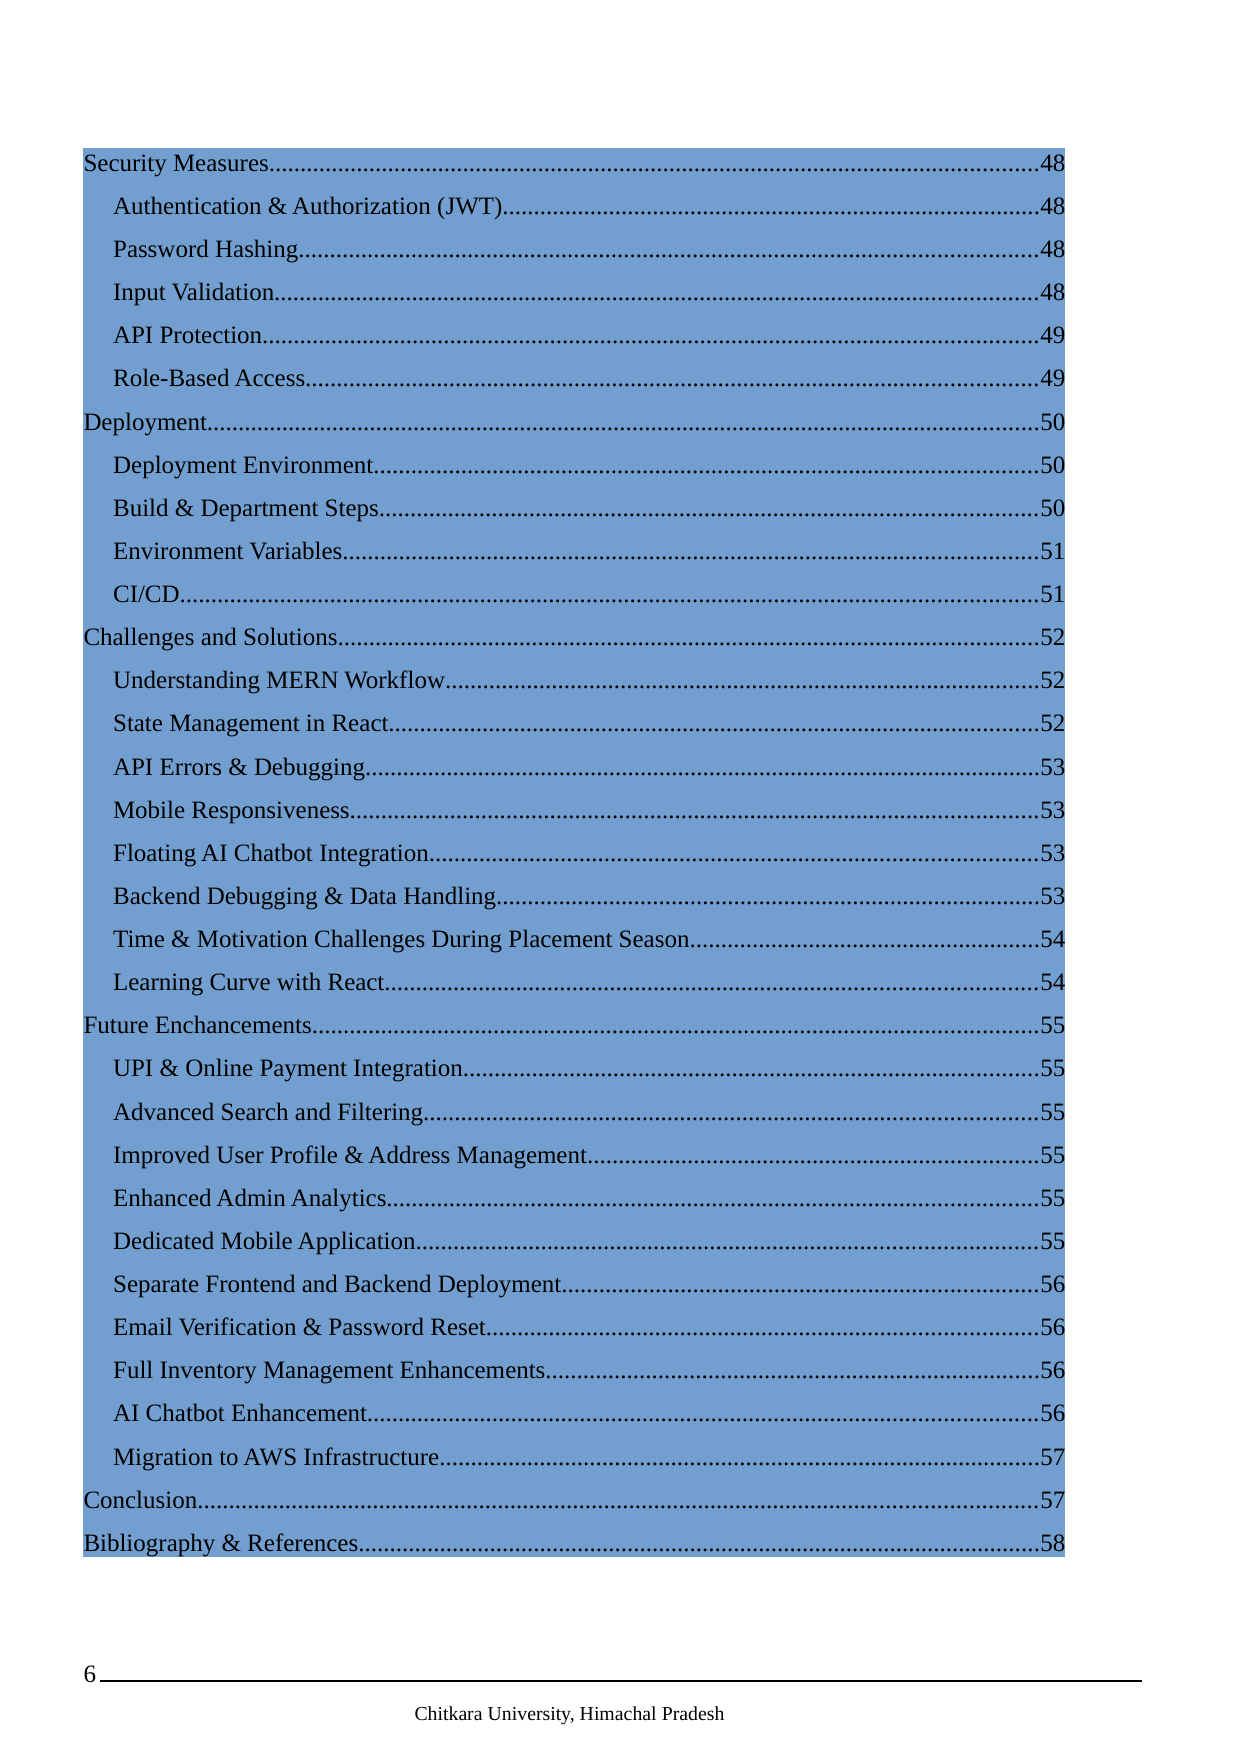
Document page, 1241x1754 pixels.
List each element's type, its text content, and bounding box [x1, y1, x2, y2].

text Email Verification & Password Reset 56 [113, 1312, 1065, 1341]
text State Management in React 52 [113, 708, 1065, 737]
text API Errors & Debugging 53 [113, 752, 1065, 780]
text Conclusion 57 [83, 1485, 1065, 1513]
text Deployment 50 [83, 407, 1065, 435]
text Backend Debugging & Data Handling 53 [113, 881, 1065, 910]
text Deployment Environment 50 [113, 450, 1065, 478]
text Future Enchancements 55 [83, 1010, 1065, 1039]
text Separate Frontend and Backend Deployment 56 [113, 1269, 1065, 1298]
text Floating AI Chatbot Integration 53 [113, 838, 1065, 867]
text Authentication & Authorization (JWT) 48 [113, 191, 1065, 220]
text Role-Based Access 49 [113, 363, 1065, 392]
text Dedicated Mobile Application 55 [113, 1226, 1065, 1255]
text CI/CD 51 [113, 579, 1065, 608]
text API Protection 49 [113, 320, 1065, 349]
text UPI & Online Payment Integration 55 [113, 1053, 1065, 1082]
text Input Validation 48 [113, 277, 1065, 306]
text Advanced Search and Filtering 55 [113, 1097, 1065, 1125]
text Password Hashing 48 [113, 234, 1065, 263]
text Enhanced Admin Analytics 55 [113, 1183, 1065, 1212]
text Understanding MERN Workflow 52 [113, 665, 1065, 694]
text Mobile Responsiveness 53 [113, 795, 1065, 823]
text Bibliography & References 58 [83, 1528, 1065, 1557]
text Improved User Profile & Address Management 55 [113, 1140, 1065, 1168]
text Time & Motivation Challenges During Placement Season 54 [113, 924, 1065, 953]
text Build & Department Steps 50 [113, 493, 1065, 522]
text Environment Variables 51 [113, 536, 1065, 565]
text Migration to AWS Infrastructure 57 [113, 1442, 1065, 1470]
text Learning Curve with React 54 [113, 967, 1065, 996]
text AI Chatbot Enhancement 56 [113, 1398, 1065, 1427]
text Challenges and Solutions 52 [83, 622, 1065, 651]
text Security Measures 48 [83, 148, 1065, 177]
text Full Inventory Management Enhancements 56 [113, 1355, 1065, 1384]
